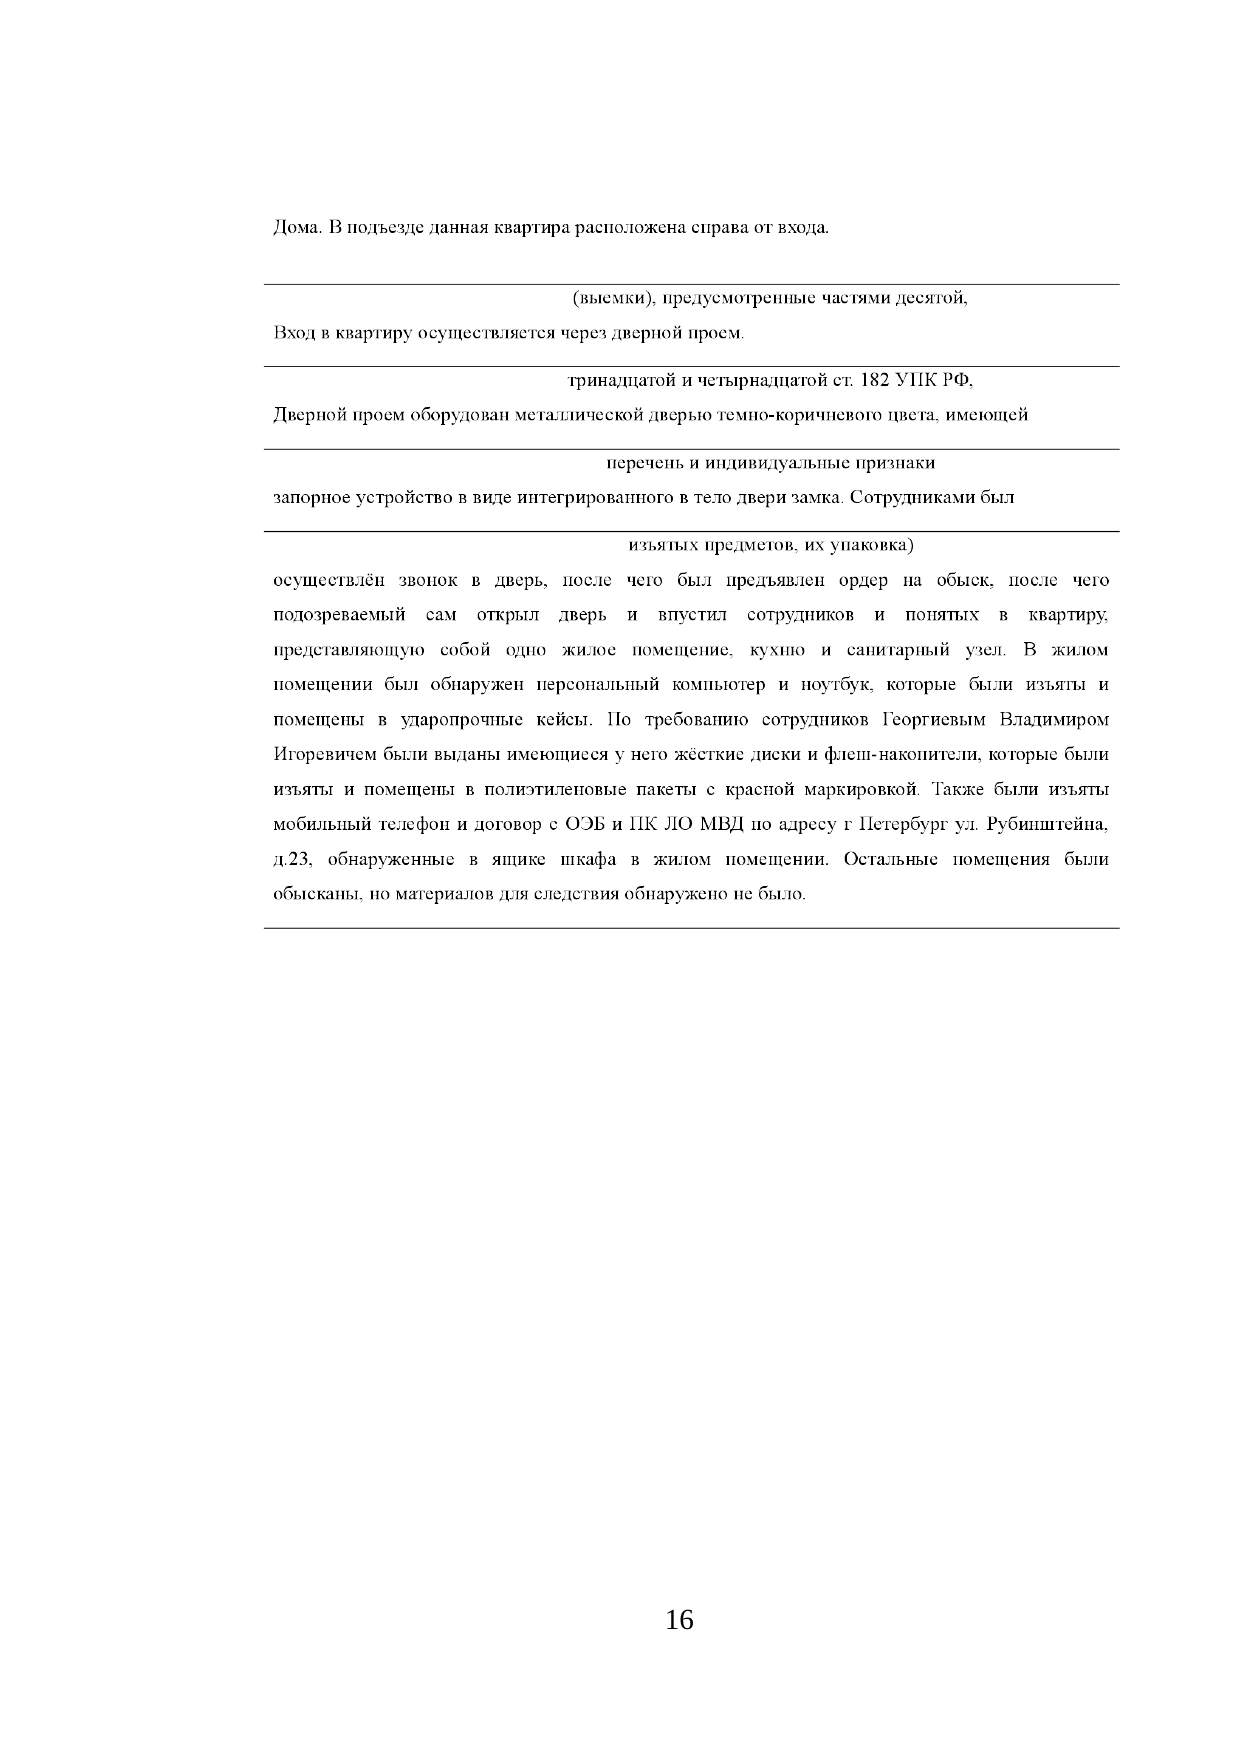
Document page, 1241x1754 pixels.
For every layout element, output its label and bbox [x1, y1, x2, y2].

picture [177, 118, 1182, 1538]
